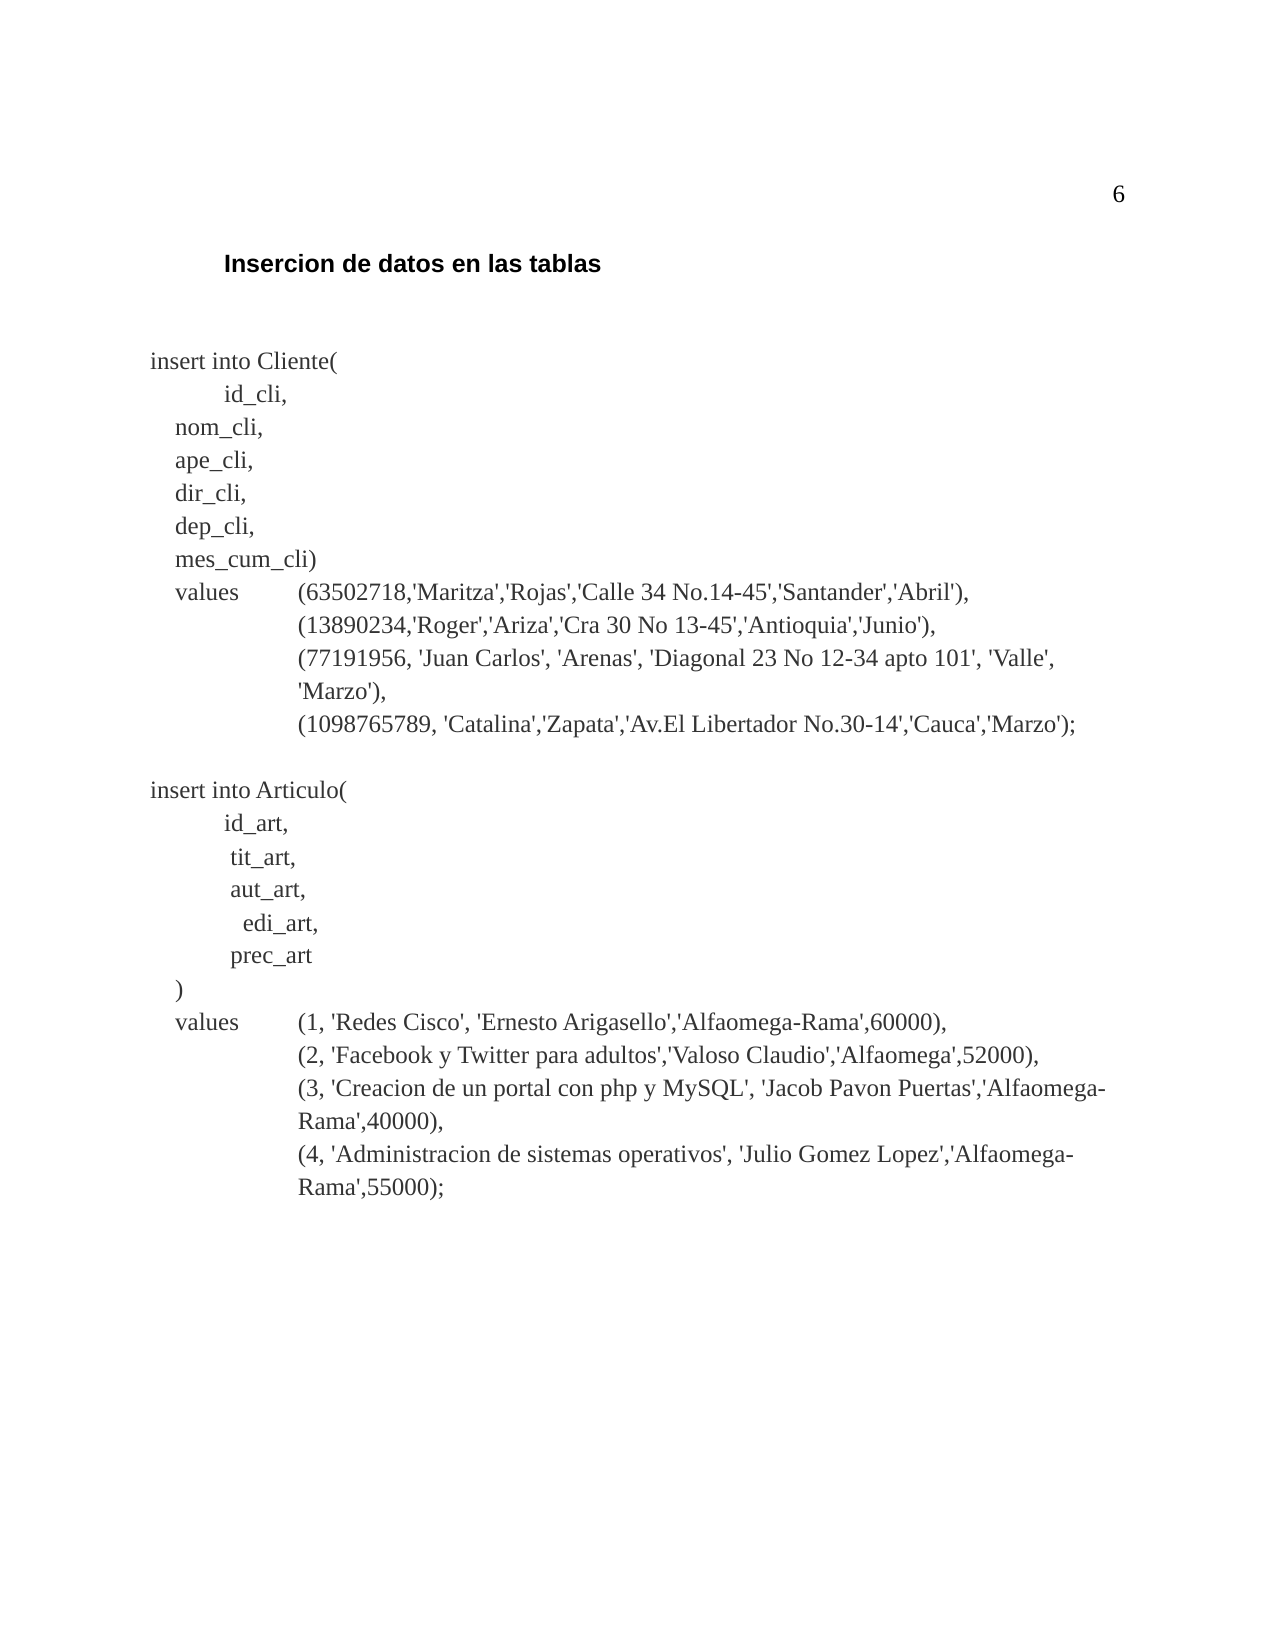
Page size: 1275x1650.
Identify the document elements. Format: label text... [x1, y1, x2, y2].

text insert into Cliente( id_cli, nom_cli, ape_cli, dir_cli, dep_cli, mes_cum_cli) values (63502718,'Maritza','Rojas','Calle 34 No.14-45','Santander','Abril'), (13890234,'Roger','Ariza','Cra 30 No 13-45','Antioquia','Junio'), (77191956, 'Juan Carlos', 'Arenas', 'Diagonal 23 No 12-34 apto 101', 'Valle', 'Marzo'), (1098765789, 'Catalina','Zapata','Av.El Libertador No.30-14','Cauca','Marzo'); insert into Articulo( id_art, tit_art, aut_art, edi_art, prec_art ) values (1, 'Redes Cisco', 'Ernesto Arigasello','Alfaomega-Rama',60000), (2, 'Facebook y Twitter para adultos','Valoso Claudio','Alfaomega',52000), (3, 'Creacion de un portal con php y MySQL', 'Jacob Pavon Puertas','Alfaomega- Rama',40000), (4, 'Administracion de sistemas operativos', 'Julio Gomez Lopez','Alfaomega- Rama',55000); [150, 313, 1125, 1267]
subtitle Insercion de datos en las tablas [150, 249, 1125, 307]
